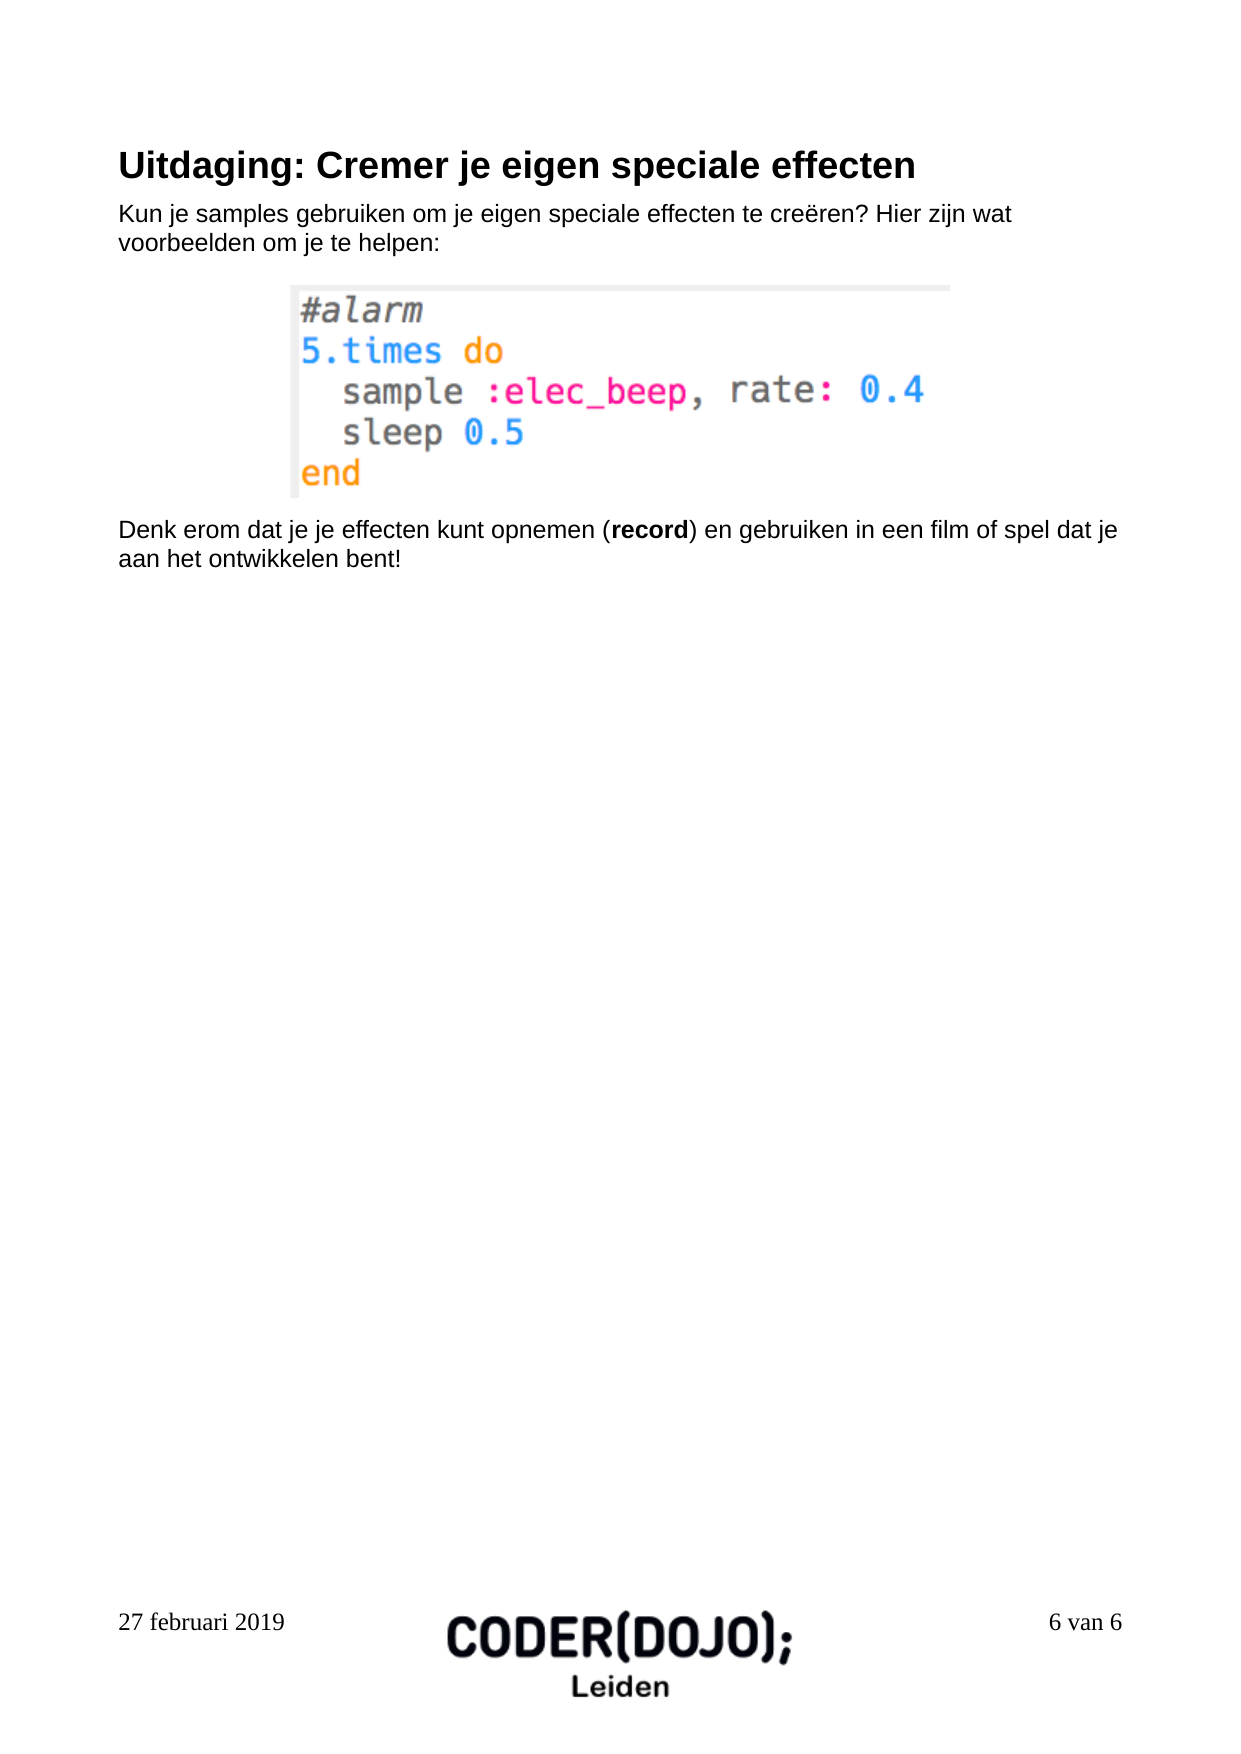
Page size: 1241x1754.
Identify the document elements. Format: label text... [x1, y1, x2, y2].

text Kun je samples gebruiken om je eigen speciale effecten te creëren? Hier zijn wat voorbeelden om je te helpen: [118, 199, 1122, 257]
text Denk erom dat je je effecten kunt opnemen (record) en gebruiken in een film of spel dat je aan het ontwikkelen bent! [118, 516, 1122, 573]
picture [290, 285, 950, 498]
picture [445, 1608, 795, 1700]
subtitle Uitdaging: Cremer je eigen speciale effecten [118, 143, 1122, 187]
